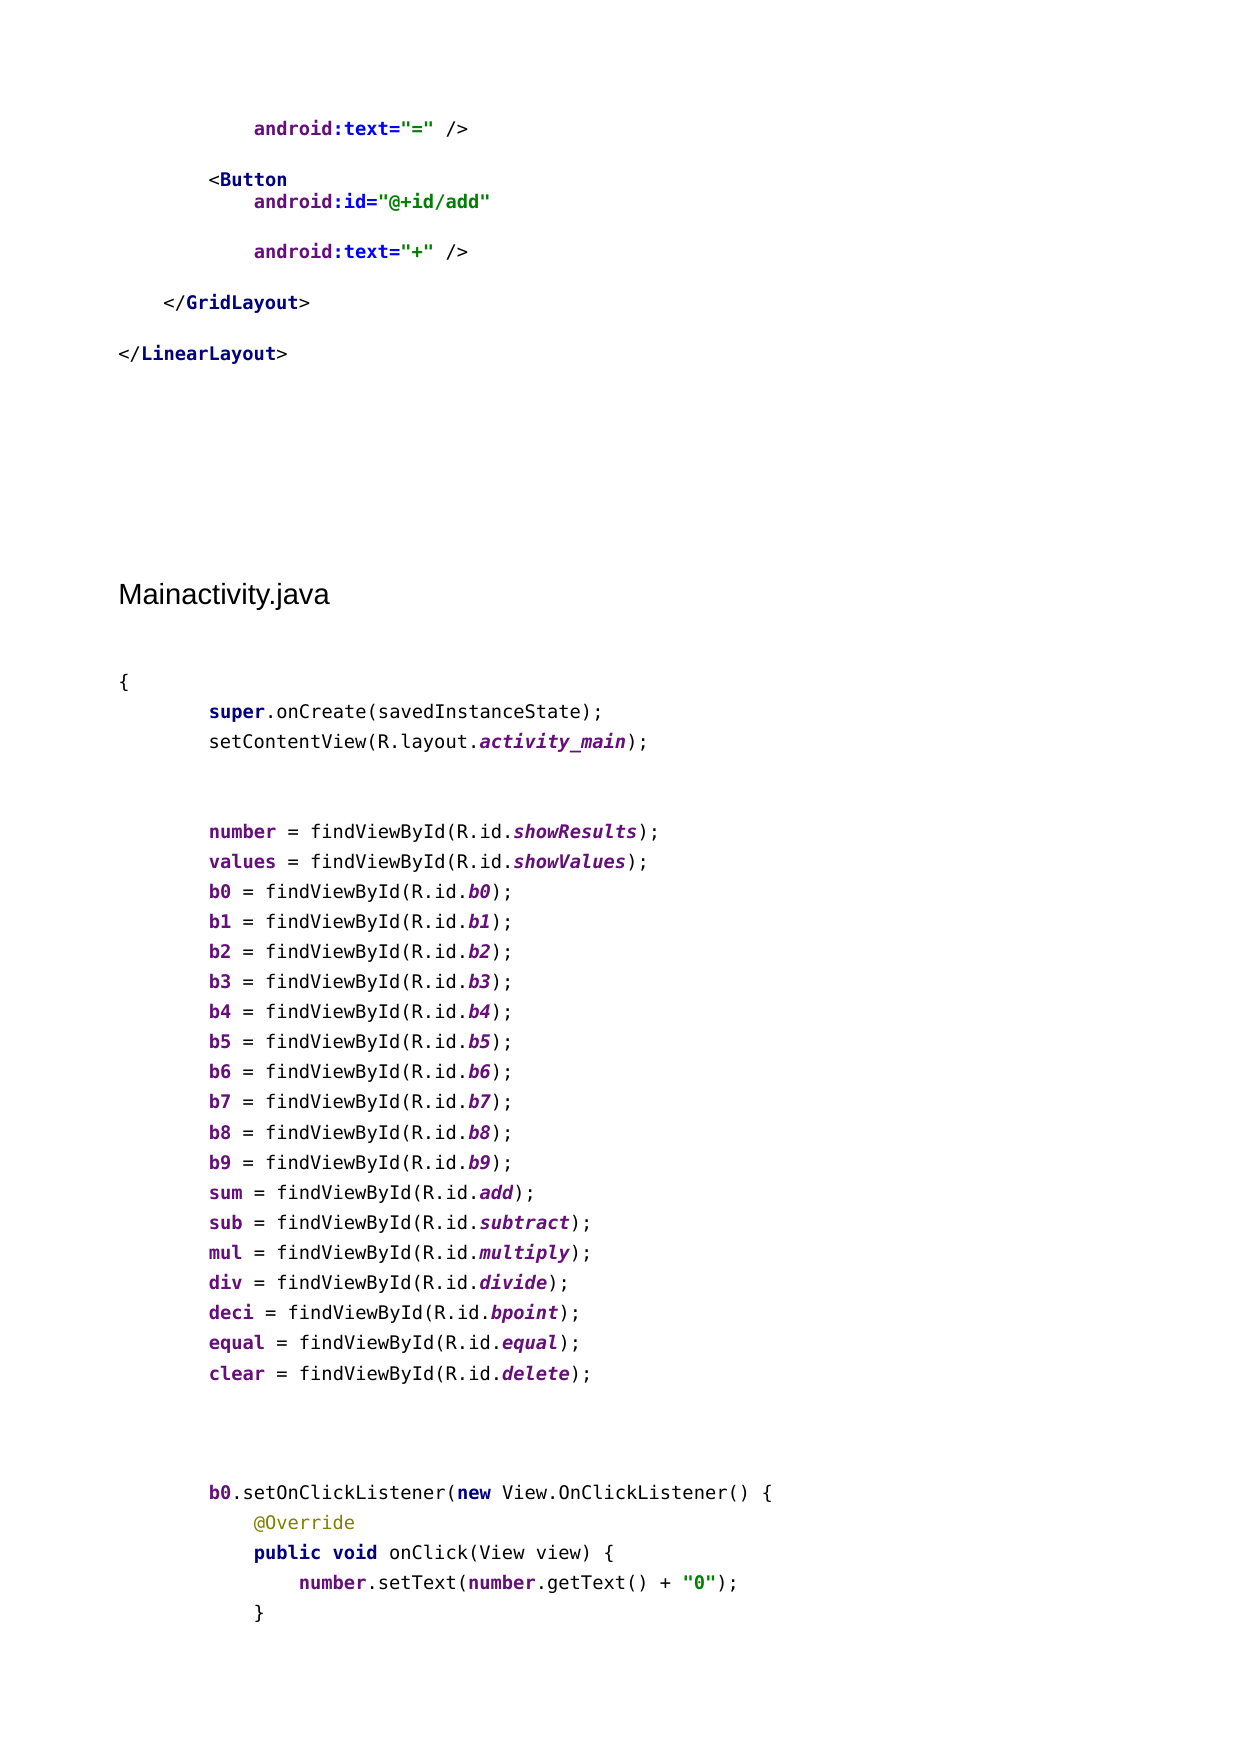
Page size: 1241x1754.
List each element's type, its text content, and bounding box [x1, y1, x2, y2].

text android:text="=" /> <Button android:id="@+id/add" android:text="+" /> </GridLayout> </LinearLayout> [118, 118, 1122, 364]
text Mainactivity.java [118, 577, 1122, 611]
text { super.onCreate(savedInstanceState); setContentView(R.layout.activity_main); number = findViewById(R.id.showResults); values = findViewById(R.id.showValues); b0 = findViewById(R.id.b0); b1 = findViewById(R.id.b1); b2 = findViewById(R.id.b2); b3 = findViewById(R.id.b3); b4 = findViewById(R.id.b4); b5 = findViewById(R.id.b5); b6 = findViewById(R.id.b6); b7 = findViewById(R.id.b7); b8 = findViewById(R.id.b8); b9 = findViewById(R.id.b9); sum = findViewById(R.id.add); sub = findViewById(R.id.subtract); mul = findViewById(R.id.multiply); div = findViewById(R.id.divide); deci = findViewById(R.id.bpoint); equal = findViewById(R.id.equal); clear = findViewById(R.id.delete); b0.setOnClickListener(new View.OnClickListener() { @Override public void onClick(View view) { number.setText(number.getText() + "0"); } [118, 671, 1122, 1624]
